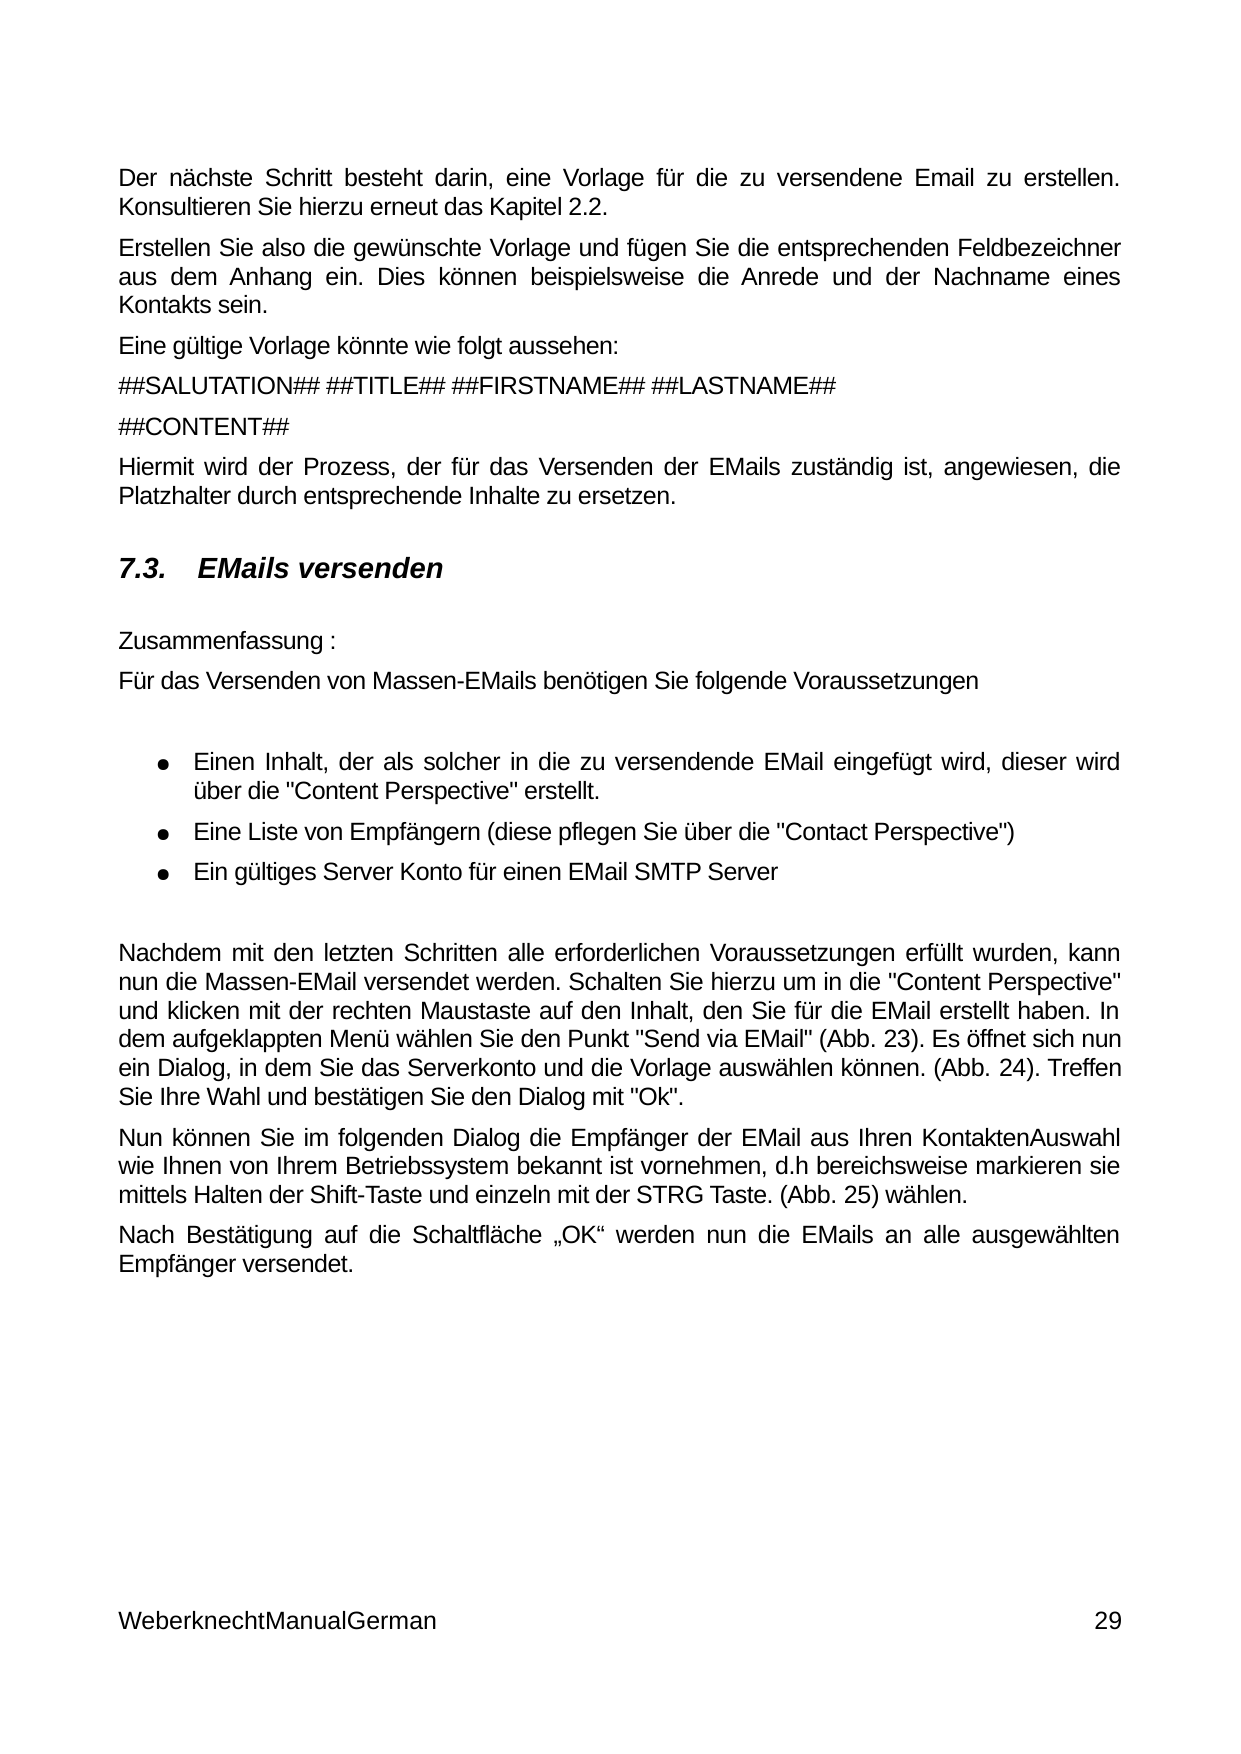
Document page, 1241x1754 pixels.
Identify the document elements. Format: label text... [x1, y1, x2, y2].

text Der nächste Schritt besteht darin, eine Vorlage für die zu versendene Email zu erstellen. Konsultieren Sie hierzu erneut das Kapitel 2.2. [118, 163, 1122, 221]
text ##CONTENT## [118, 412, 1122, 441]
text Für das Versenden von Massen-EMails benötigen Sie folgende Voraussetzungen [118, 666, 1122, 695]
text Zusammenfassung : [118, 626, 1122, 654]
text Hiermit wird der Prozess, der für das Versenden der EMails zuständig ist, angewiesen, die Platzhalter durch entsprechende Inhalte zu ersetzen. [118, 452, 1122, 510]
list Einen Inhalt, der als solcher in die zu versendende EMail eingefügt wird, dieser wird über die "Content Perspective" erstellt. [156, 747, 1122, 805]
list Ein gültiges Server Konto für einen EMail SMTP Server [156, 857, 1122, 886]
subtitle EMails versenden [118, 551, 1122, 584]
text Nun können Sie im folgenden Dialog die Empfänger der EMail aus Ihren KontaktenAuswahl wie Ihnen von Ihrem Betriebssystem bekannt ist vornehmen, d.h bereichsweise markieren sie mittels Halten der Shift-Taste und einzeln mit der STRG Taste. (Abb. 25) wählen. [118, 1122, 1122, 1209]
text ##SALUTATION## ##TITLE## ##FIRSTNAME## ##LASTNAME## [118, 371, 1122, 400]
text Nachdem mit den letzten Schritten alle erforderlichen Voraussetzungen erfüllt wurden, kann nun die Massen-EMail versendet werden. Schalten Sie hierzu um in die "Content Perspective" und klicken mit der rechten Maustaste auf den Inhalt, den Sie für die EMail erstellt haben. In dem aufgeklappten Menü wählen Sie den Punkt "Send via EMail" (Abb. 23). Es öffnet sich nun ein Dialog, in dem Sie das Serverkonto und die Vorlage auswählen können. (Abb. 24). Treffen Sie Ihre Wahl und bestätigen Sie den Dialog mit "Ok". [118, 938, 1122, 1111]
text Nach Bestätigung auf die Schaltfläche „OK“ werden nun die EMails an alle ausgewählten Empfänger versendet. [118, 1221, 1122, 1278]
text Eine gültige Vorlage könnte wie folgt aussehen: [118, 331, 1122, 359]
text Erstellen Sie also die gewünschte Vorlage und fügen Sie die entsprechenden Feldbezeichner aus dem Anhang ein. Dies können beispielsweise die Anrede und der Nachname eines Kontakts sein. [118, 233, 1122, 319]
list Eine Liste von Empfängern (diese pflegen Sie über die "Contact Perspective") [156, 817, 1122, 845]
